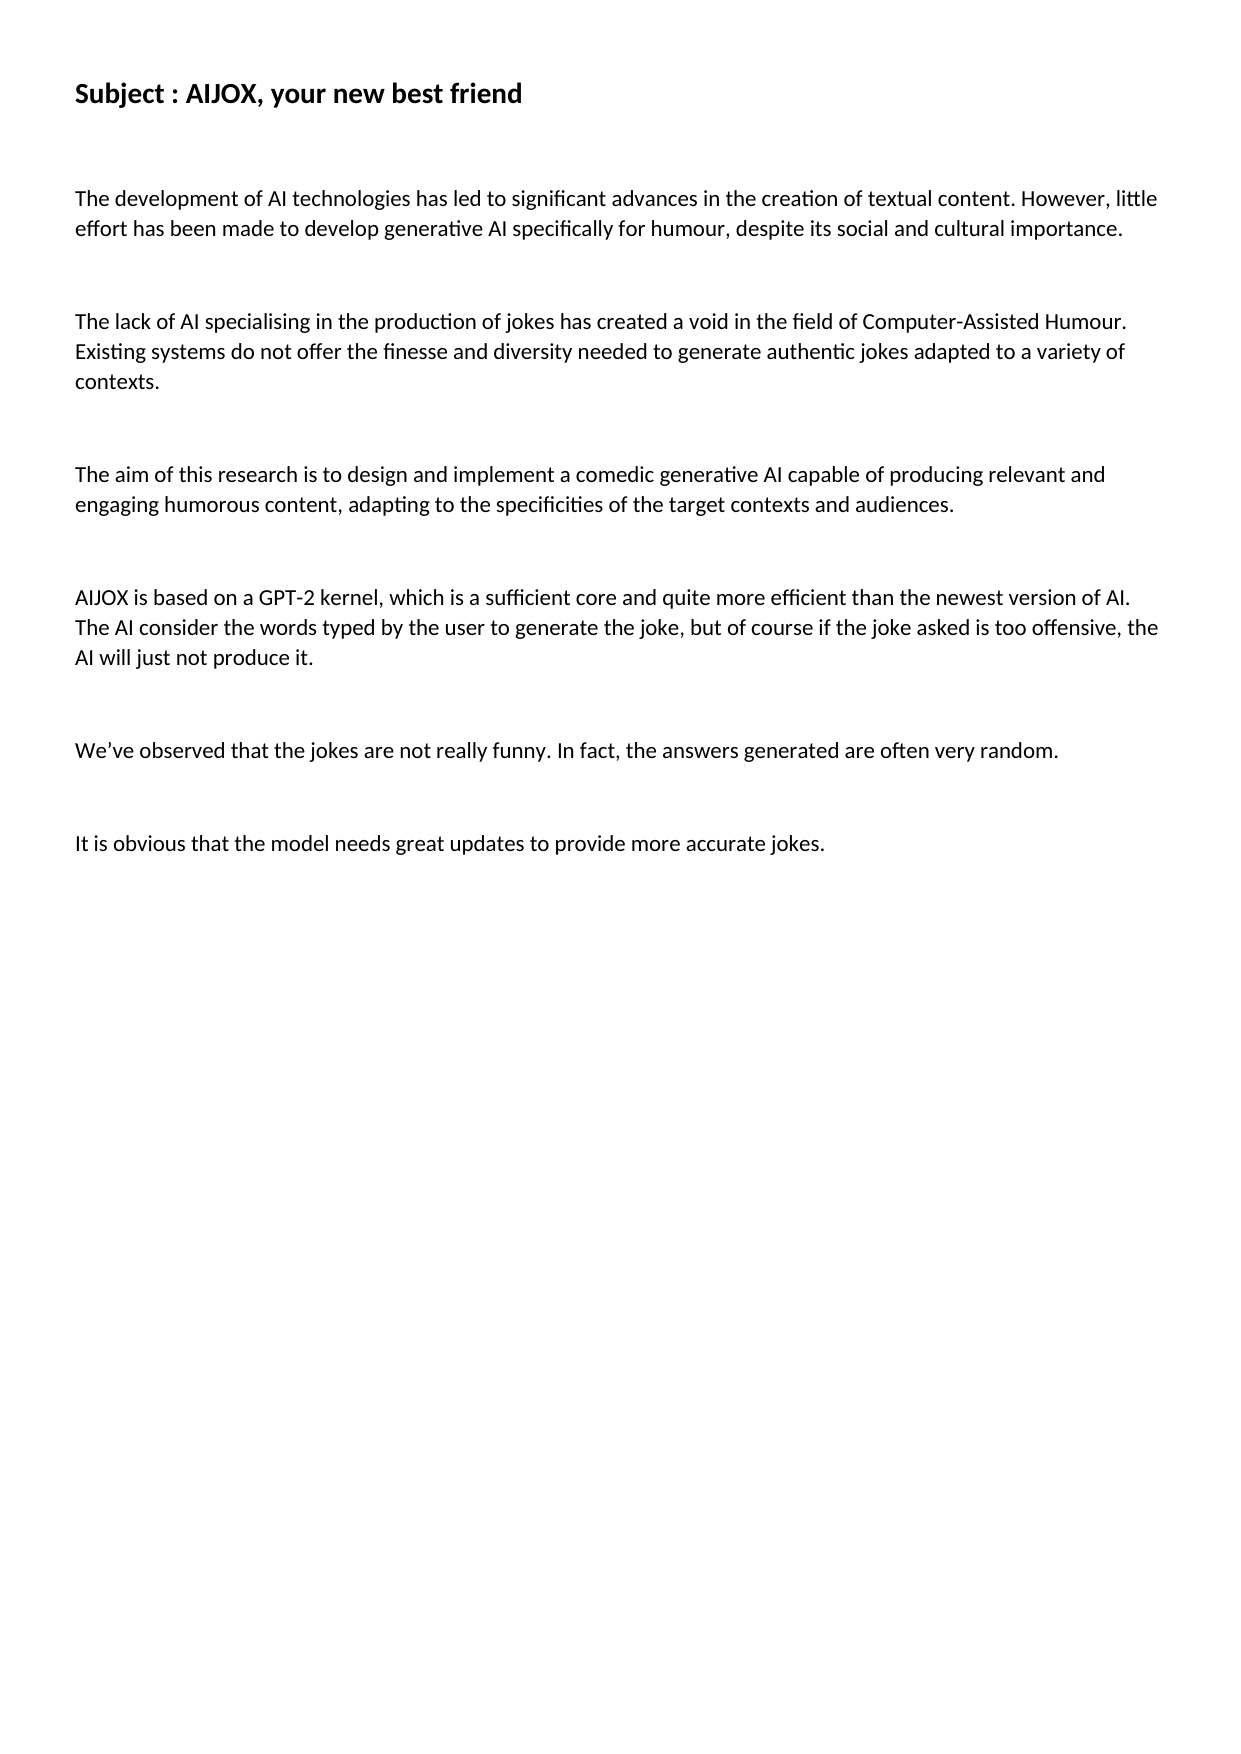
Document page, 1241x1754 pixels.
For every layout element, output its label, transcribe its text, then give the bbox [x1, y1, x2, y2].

text AIJOX is based on a GPT-2 kernel, which is a sufficient core and quite more efficient than the newest version of AI. The AI consider the words typed by the user to generate the joke, but of course if the joke asked is too offensive, the AI will just not produce it. [75, 583, 1165, 671]
text Subject : AIJOX, your new best friend [75, 75, 1165, 111]
text It is obvious that the model needs great updates to provide more accurate jokes. [75, 829, 1165, 857]
text The aim of this research is to design and implement a comedic generative AI capable of producing relevant and engaging humorous content, adapting to the specificities of the target contexts and audiences. [75, 460, 1165, 518]
text The lack of AI specialising in the production of jokes has created a void in the field of Computer-Assisted Humour. Existing systems do not offer the finesse and diversity needed to generate authentic jokes adapted to a variety of contexts. [75, 307, 1165, 395]
text The development of AI technologies has led to significant advances in the creation of textual content. However, little effort has been made to develop generative AI specifically for humour, despite its social and cultural importance. [75, 184, 1165, 242]
text We’ve observed that the jokes are not really funny. In fact, the answers generated are often very random. [75, 736, 1165, 764]
